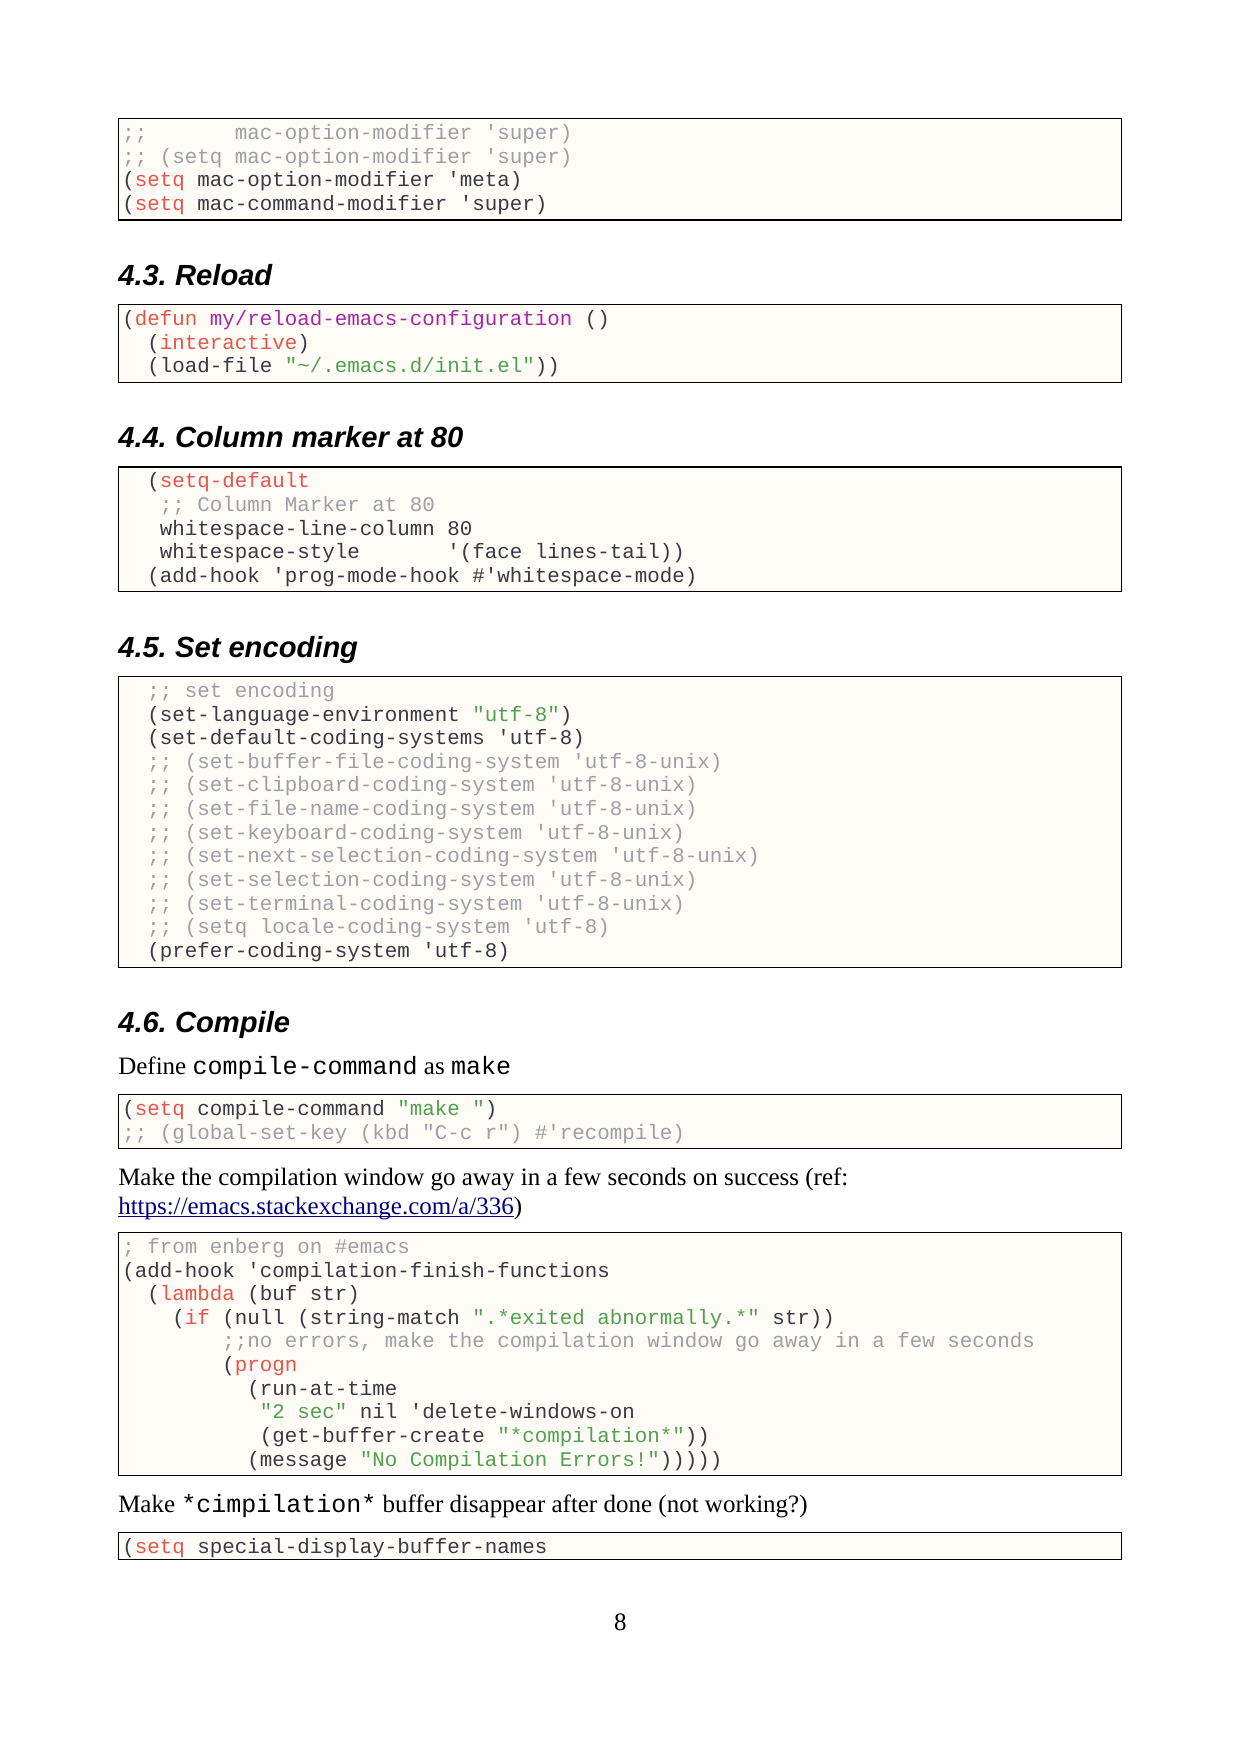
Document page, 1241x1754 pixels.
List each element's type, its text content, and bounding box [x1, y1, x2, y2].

text ;; (set-next-selection-coding-system 'utf-8-unix) [119, 841, 1121, 865]
text (run-at-time [119, 1374, 1121, 1397]
text whitespace-style '(face lines-tail)) [119, 537, 1121, 561]
text ;; (setq locale-coding-system 'utf-8) [119, 912, 1121, 936]
text Make *cimpilation* buffer disappear after done (not working?) [118, 1489, 1122, 1519]
text ;; (set-file-name-coding-system 'utf-8-unix) [119, 794, 1121, 818]
text ; from enberg on #emacs [119, 1233, 1121, 1256]
text (message "No Compilation Errors!"))))) [119, 1445, 1121, 1475]
subtitle Compile [118, 1005, 1122, 1038]
subtitle Reload [118, 258, 1122, 292]
text ;; Column Marker at 80 [119, 490, 1121, 514]
text (set-language-environment "utf-8") [119, 699, 1121, 723]
text ;; (set-terminal-coding-system 'utf-8-unix) [119, 889, 1121, 912]
text Make the compilation window go away in a few seconds on success (ref: https://emacs.stackexchange.com/a/336) [118, 1162, 1122, 1219]
text ;; (set-keyboard-coding-system 'utf-8-unix) [119, 818, 1121, 841]
text ;; (set-selection-coding-system 'utf-8-unix) [119, 865, 1121, 889]
text ;;no errors, make the compilation window go away in a few seconds [119, 1327, 1121, 1350]
text (setq mac-command-modifier 'super) [119, 189, 1121, 219]
text Define compile-command as make [118, 1051, 1122, 1082]
text ;; (global-set-key (kbd "C-c r") #'recompile) [119, 1118, 1121, 1148]
text (setq mac-option-modifier 'meta) [119, 165, 1121, 189]
subtitle Set encoding [118, 630, 1122, 663]
text (get-buffer-create "*compilation*")) [119, 1421, 1121, 1445]
text (prefer-coding-system 'utf-8) [119, 936, 1121, 967]
text (setq special-display-buffer-names [119, 1533, 1121, 1559]
text "2 sec" nil 'delete-windows-on [119, 1397, 1121, 1421]
text (add-hook 'prog-mode-hook #'whitespace-mode) [119, 561, 1121, 591]
text (set-default-coding-systems 'utf-8) [119, 723, 1121, 747]
text (interactive) [119, 328, 1121, 351]
text (add-hook 'compilation-finish-functions [119, 1256, 1121, 1279]
text (lambda (buf str) [119, 1279, 1121, 1303]
text (if (null (string-match ".*exited abnormally.*" str)) [119, 1303, 1121, 1327]
text ;; (set-buffer-file-coding-system 'utf-8-unix) [119, 747, 1121, 771]
subtitle Column marker at 80 [118, 420, 1122, 454]
text (progn [119, 1350, 1121, 1374]
text (setq compile-command "make ") [119, 1095, 1121, 1118]
text (load-file "~/.emacs.d/init.el")) [119, 351, 1121, 382]
text (setq-default [119, 468, 1121, 490]
text ;; (set-clipboard-coding-system 'utf-8-unix) [119, 771, 1121, 794]
text ;; mac-option-modifier 'super) [119, 119, 1121, 142]
text ;; set encoding [119, 677, 1121, 699]
text whitespace-line-column 80 [119, 514, 1121, 537]
text (defun my/reload-emacs-configuration () [119, 305, 1121, 328]
text ;; (setq mac-option-modifier 'super) [119, 142, 1121, 165]
